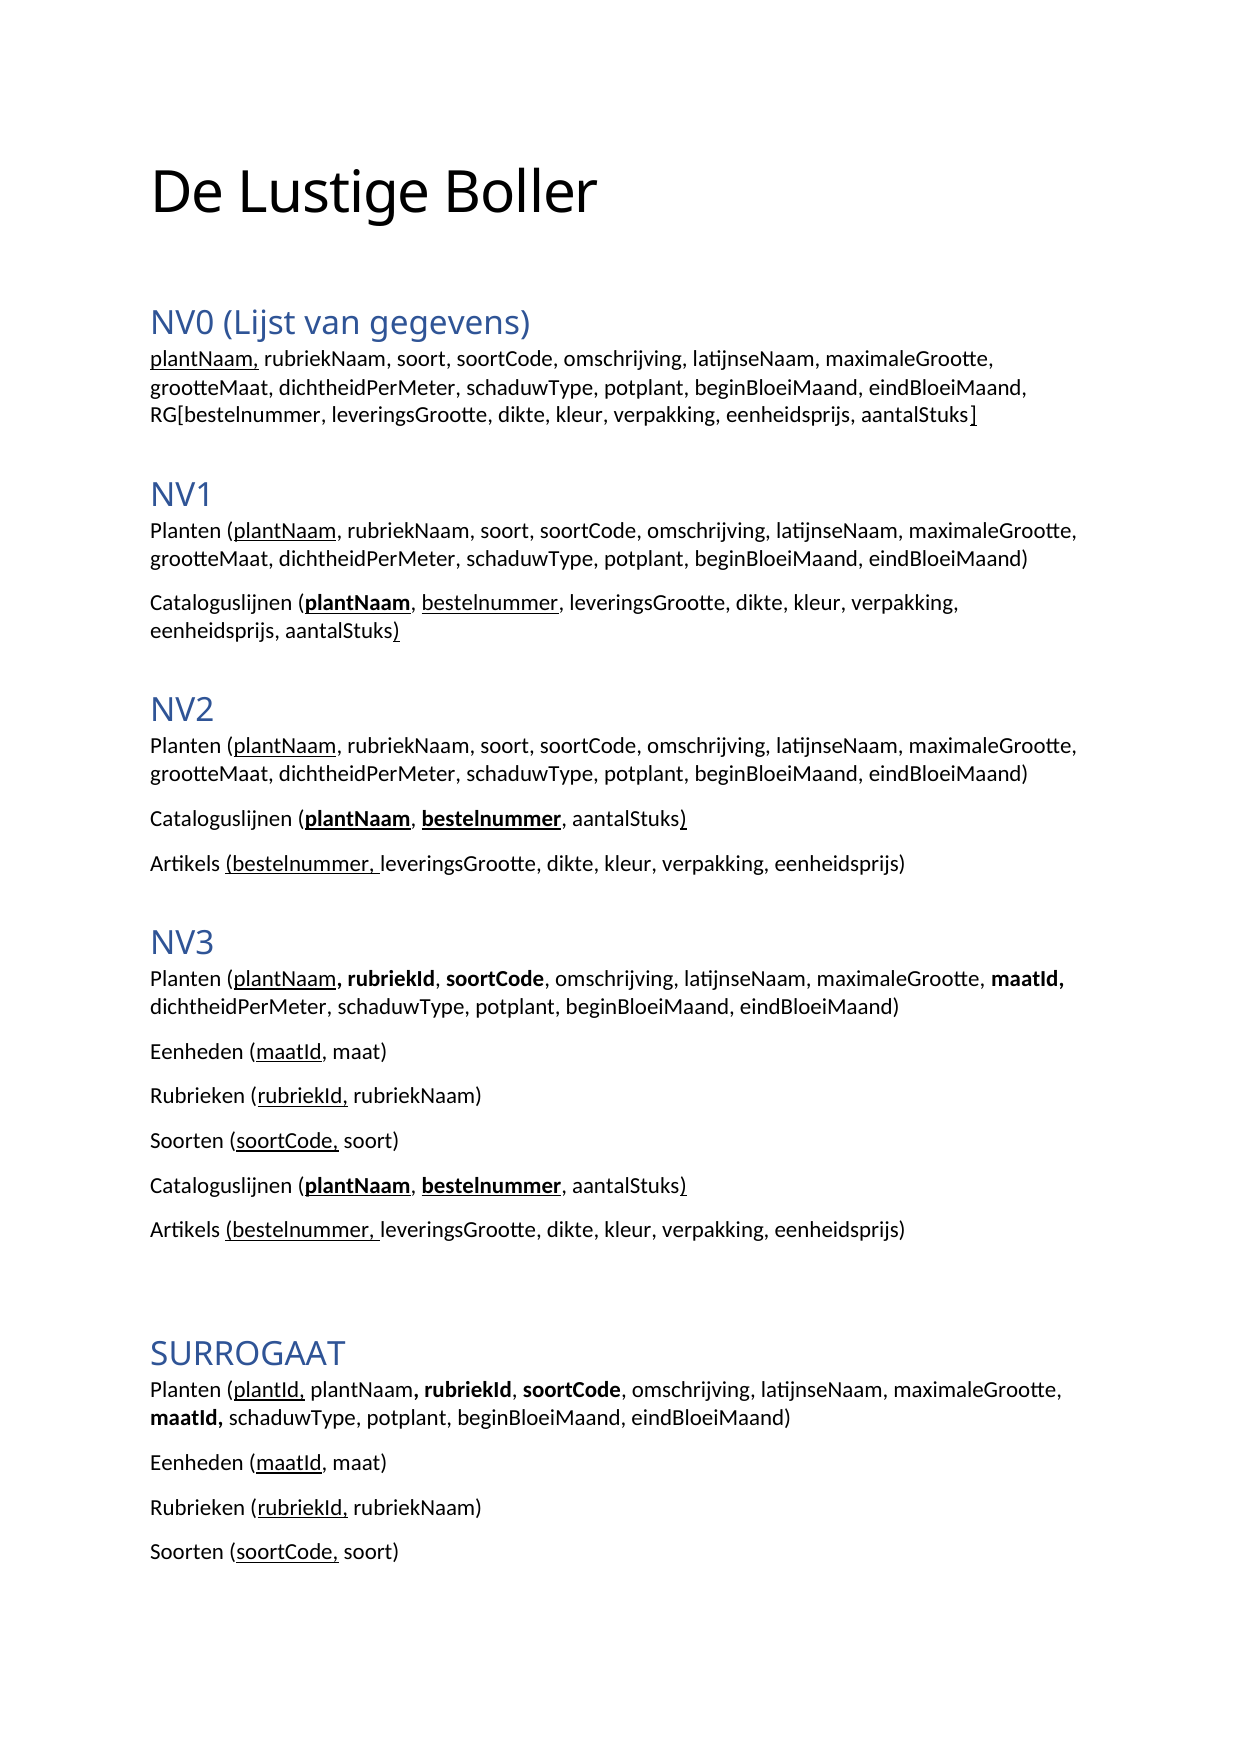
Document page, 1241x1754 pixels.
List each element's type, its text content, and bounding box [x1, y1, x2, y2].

text Cataloguslijnen (plantNaam, bestelnummer, aantalStuks) [150, 1171, 1090, 1199]
text Cataloguslijnen (plantNaam, bestelnummer, aantalStuks) [150, 804, 1090, 832]
subtitle NV3 [150, 919, 1090, 964]
text Planten (plantNaam, rubriekId, soortCode, omschrijving, latijnseNaam, maximaleGrootte, maatId, dichtheidPerMeter, schaduwType, potplant, beginBloeiMaand, eindBloeiMaand) [150, 964, 1090, 1020]
subtitle NV2 [150, 686, 1090, 732]
text Rubrieken (rubriekId, rubriekNaam) [150, 1081, 1090, 1109]
text Soorten (soortCode, soort) [150, 1126, 1090, 1154]
subtitle NV1 [150, 470, 1090, 516]
text Rubrieken (rubriekId, rubriekNaam) [150, 1493, 1090, 1521]
text Soorten (soortCode, soort) [150, 1537, 1090, 1565]
text Artikels (bestelnummer, leveringsGrootte, dikte, kleur, verpakking, eenheidsprijs) [150, 1216, 1090, 1243]
text plantNaam, rubriekNaam, soort, soortCode, omschrijving, latijnseNaam, maximaleGrootte, grootteMaat, dichtheidPerMeter, schaduwType, potplant, beginBloeiMaand, eindBloeiMaand, RG[bestelnummer, leveringsGrootte, dikte, kleur, verpakking, eenheidsprijs, aantalStuks] [150, 344, 1090, 429]
text Eenheden (maatId, maat) [150, 1037, 1090, 1065]
text Planten (plantId, plantNaam, rubriekId, soortCode, omschrijving, latijnseNaam, maximaleGrootte, maatId, schaduwType, potplant, beginBloeiMaand, eindBloeiMaand) [150, 1375, 1090, 1431]
subtitle SURROGAAT [150, 1330, 1090, 1375]
text Artikels (bestelnummer, leveringsGrootte, dikte, kleur, verpakking, eenheidsprijs) [150, 849, 1090, 877]
text Planten (plantNaam, rubriekNaam, soort, soortCode, omschrijving, latijnseNaam, maximaleGrootte, grootteMaat, dichtheidPerMeter, schaduwType, potplant, beginBloeiMaand, eindBloeiMaand) [150, 516, 1090, 572]
text Eenheden (maatId, maat) [150, 1448, 1090, 1476]
subtitle NV0 (Lijst van gegevens) [150, 299, 1090, 344]
text Planten (plantNaam, rubriekNaam, soort, soortCode, omschrijving, latijnseNaam, maximaleGrootte, grootteMaat, dichtheidPerMeter, schaduwType, potplant, beginBloeiMaand, eindBloeiMaand) [150, 732, 1090, 788]
text De Lustige Boller [150, 150, 1090, 229]
text Cataloguslijnen (plantNaam, bestelnummer, leveringsGrootte, dikte, kleur, verpakking, eenheidsprijs, aantalStuks) [150, 588, 1090, 644]
